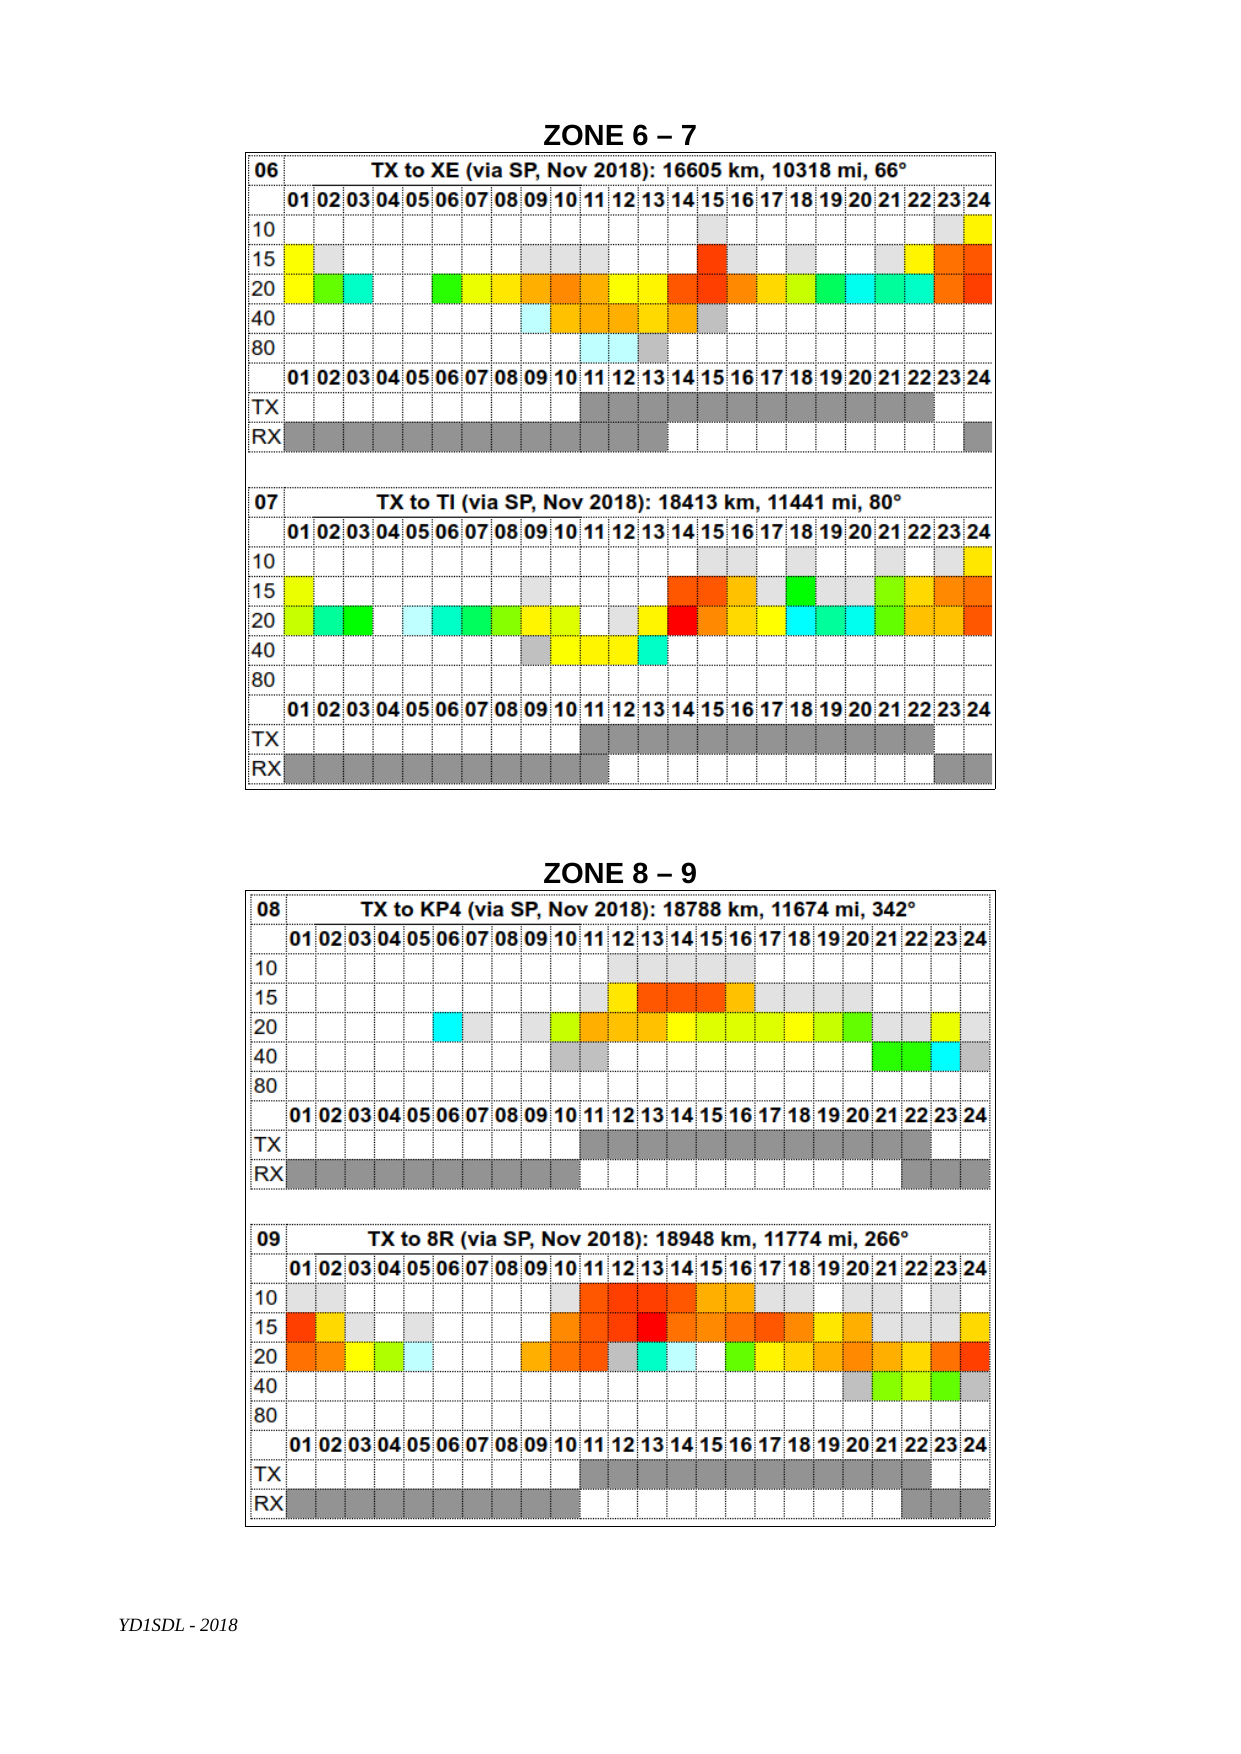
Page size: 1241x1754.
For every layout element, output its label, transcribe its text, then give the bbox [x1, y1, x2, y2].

text ZONE 6 – 7 [118, 118, 1122, 152]
text ZONE 8 – 9 [118, 856, 1122, 890]
picture [248, 892, 993, 1523]
picture [248, 154, 993, 787]
